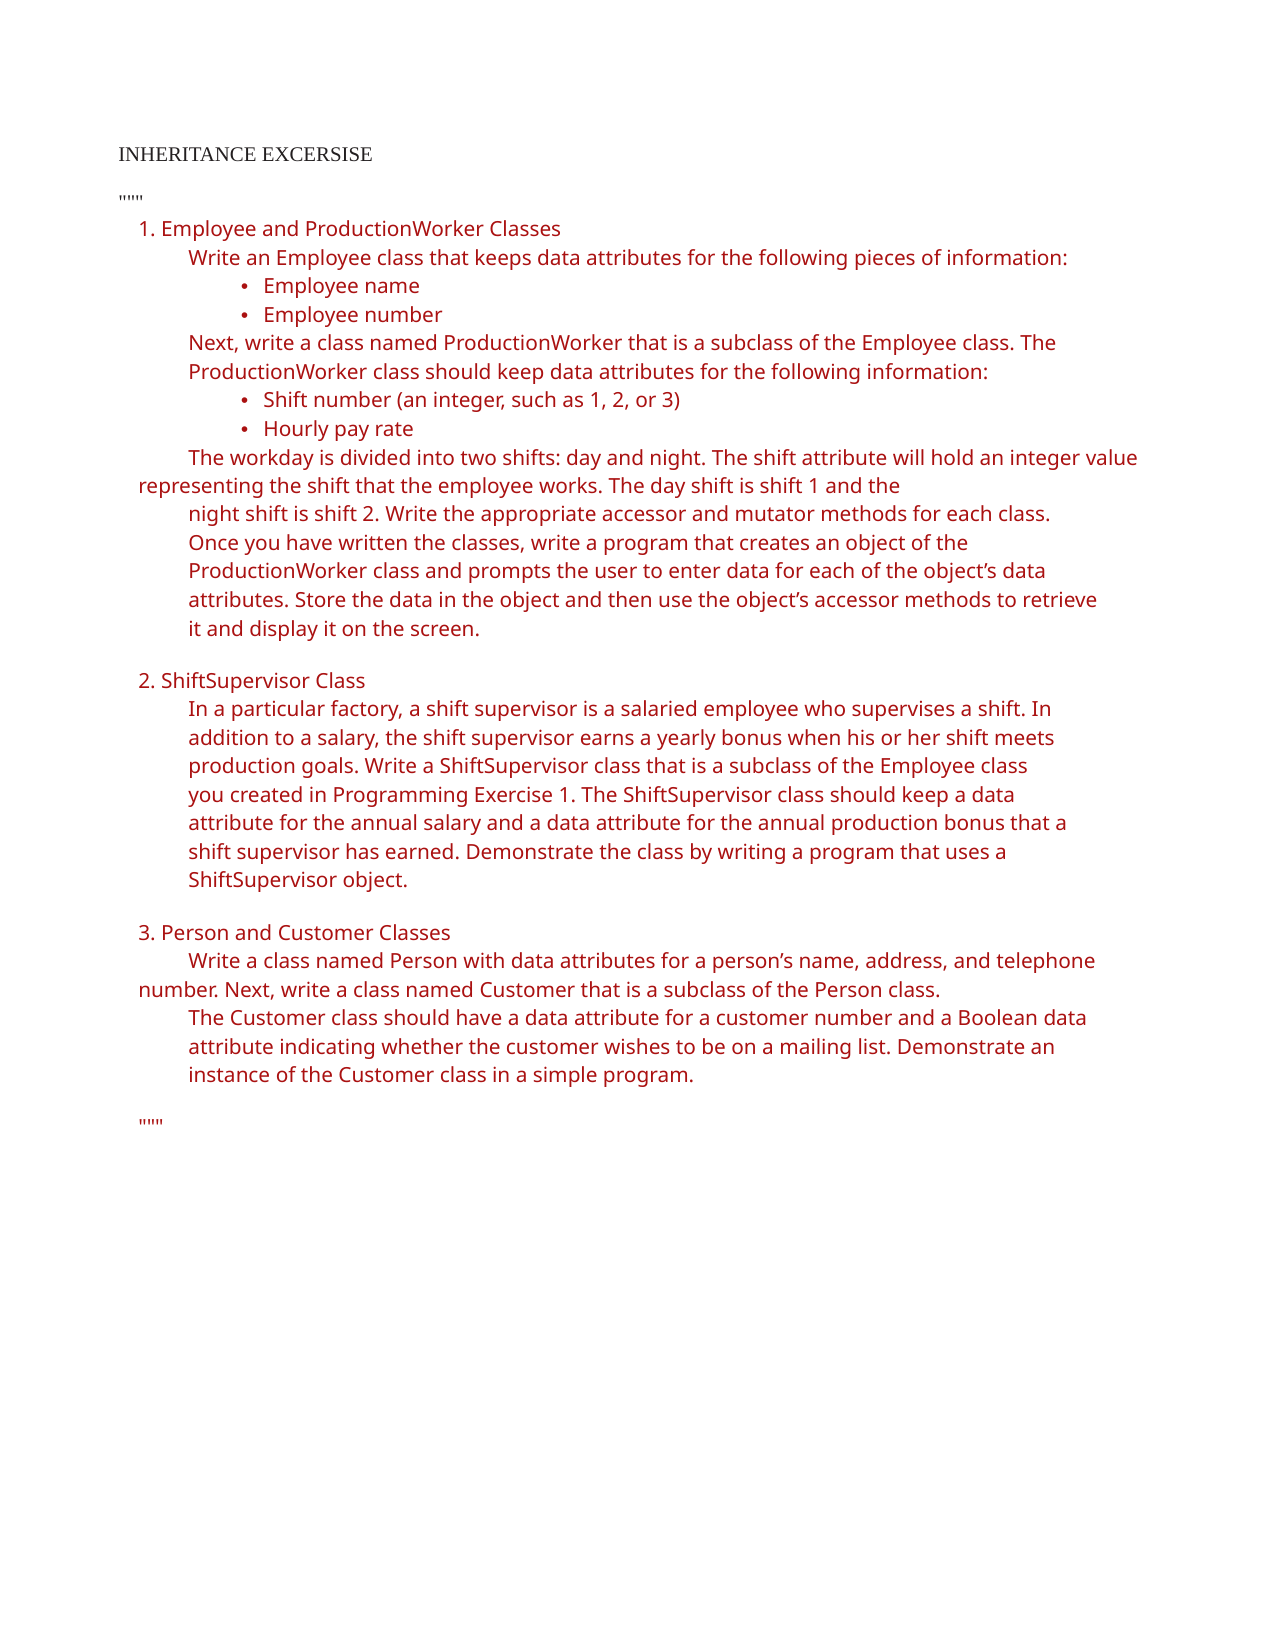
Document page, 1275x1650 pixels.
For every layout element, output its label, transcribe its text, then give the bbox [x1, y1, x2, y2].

text """ [138, 1112, 1157, 1141]
text The workday is divided into two shifts: day and night. The shift attribute will hold an integer value representing the shift that the employee works. The day shift is shift 1 and the [138, 443, 1157, 499]
text 1. Employee and ProductionWorker Classes [138, 214, 1157, 243]
text Once you have written the classes, write a program that creates an object of the [138, 528, 1157, 557]
text • Hourly pay rate [138, 414, 1157, 443]
text ​ [138, 894, 1157, 918]
text it and display it on the screen. [138, 614, 1157, 642]
text attribute indicating whether the customer wishes to be on a mailing list. Demonstrate an [138, 1032, 1157, 1060]
text shift supervisor has earned. Demonstrate the class by writing a program that uses a [138, 837, 1157, 866]
text night shift is shift 2. Write the appropriate accessor and mutator methods for each class. [138, 499, 1157, 528]
text ShiftSupervisor object. [138, 866, 1157, 894]
text ProductionWorker class should keep data attributes for the following information: [138, 357, 1157, 386]
text Next, write a class named ProductionWorker that is a subclass of the Employee class. The [138, 328, 1157, 357]
text instance of the Customer class in a simple program. [138, 1060, 1157, 1089]
text Write a class named Person with data attributes for a person’s name, address, and telephone number. Next, write a class named Customer that is a subclass of the Person class. [138, 946, 1157, 1003]
text you created in Programming Exercise 1. The ShiftSupervisor class should keep a data [138, 780, 1157, 808]
text • Employee number [138, 300, 1157, 328]
text attribute for the annual salary and a data attribute for the annual production bonus that a [138, 808, 1157, 837]
text addition to a salary, the shift supervisor earns a yearly bonus when his or her shift meets [138, 723, 1157, 751]
text • Employee name [138, 271, 1157, 300]
text """ [118, 190, 1157, 214]
text 2. ShiftSupervisor Class [138, 666, 1157, 694]
text Write an Employee class that keeps data attributes for the following pieces of information: [138, 243, 1157, 271]
text ​ [138, 642, 1157, 666]
text 3. Person and Customer Classes [138, 918, 1157, 946]
text attributes. Store the data in the object and then use the object’s accessor methods to retrieve [138, 585, 1157, 614]
text INHERITANCE EXCERSISE [118, 142, 1157, 166]
text production goals. Write a ShiftSupervisor class that is a subclass of the Employee class [138, 751, 1157, 780]
text In a particular factory, a shift supervisor is a salaried employee who supervises a shift. In [138, 694, 1157, 723]
text • Shift number (an integer, such as 1, 2, or 3) [138, 386, 1157, 414]
text The Customer class should have a data attribute for a customer number and a Boolean data [138, 1003, 1157, 1032]
text ProductionWorker class and prompts the user to enter data for each of the object’s data [138, 557, 1157, 585]
